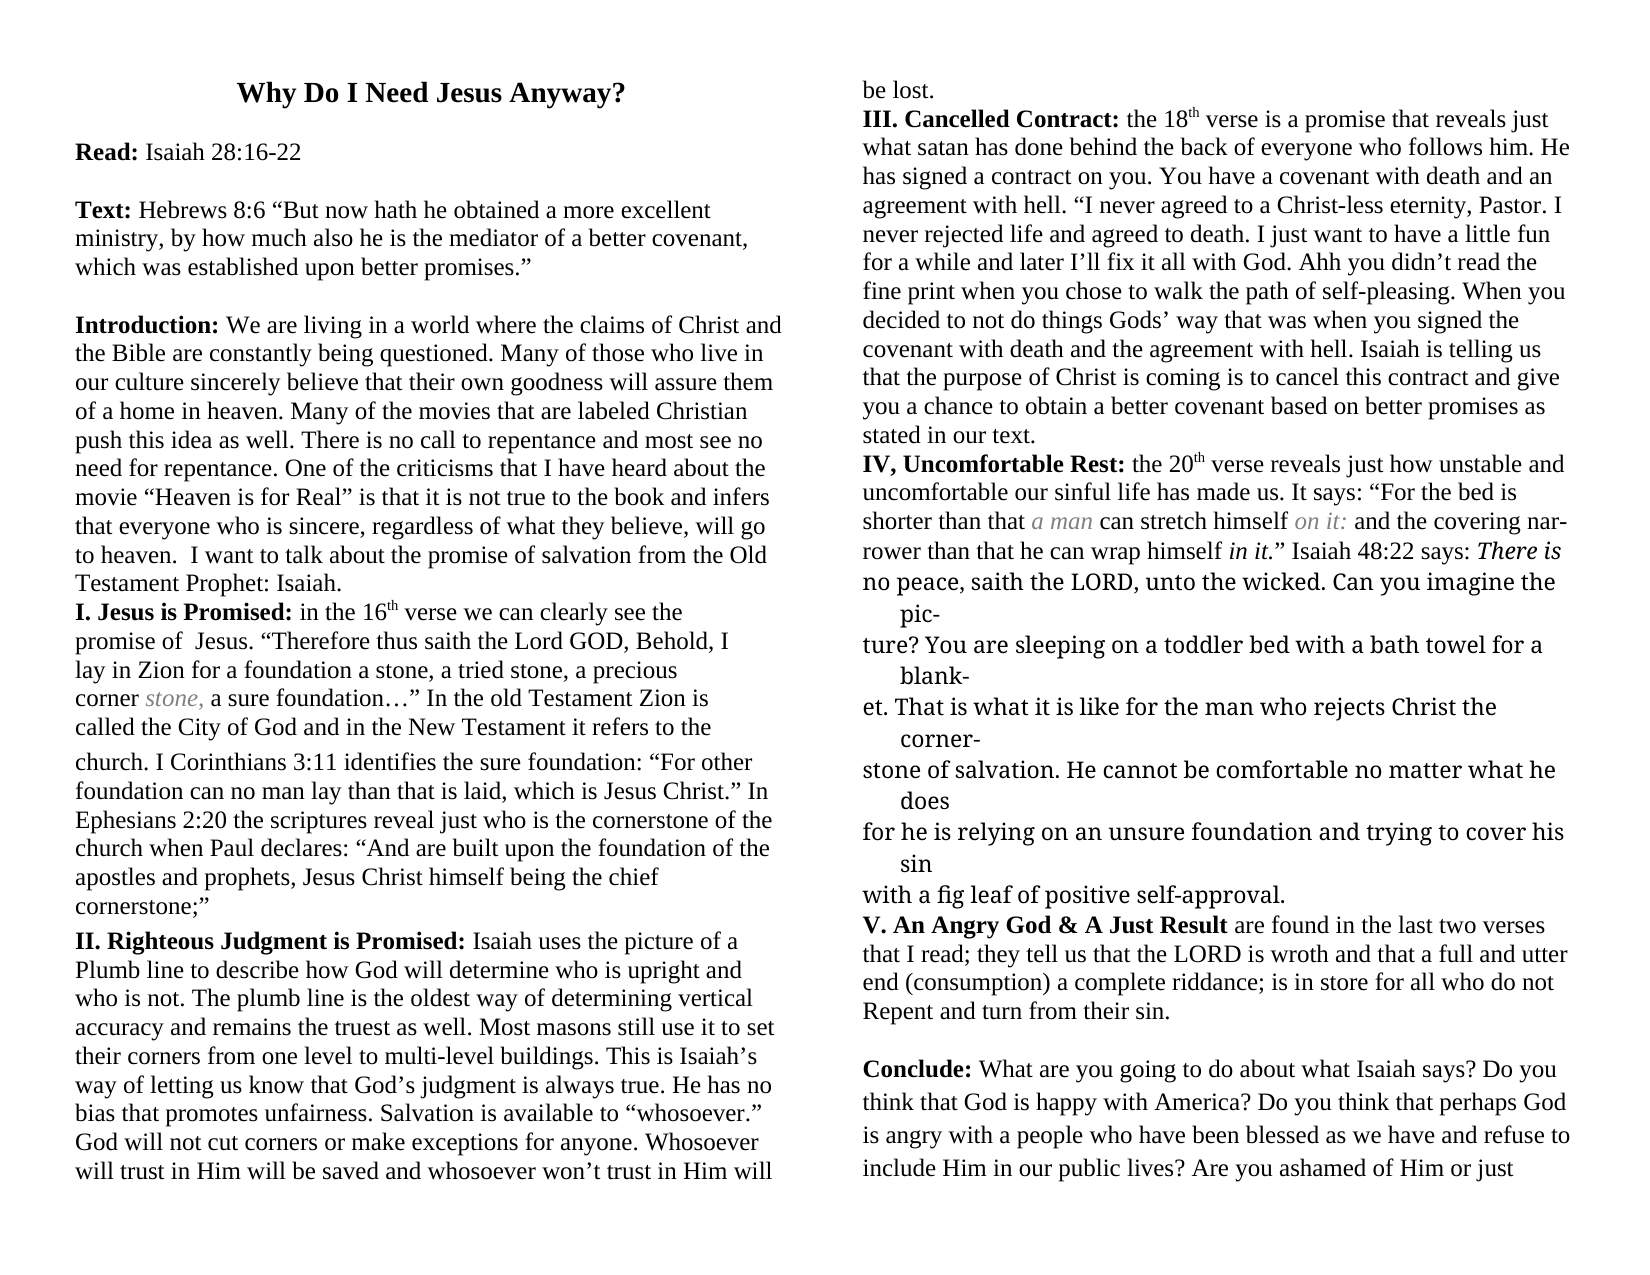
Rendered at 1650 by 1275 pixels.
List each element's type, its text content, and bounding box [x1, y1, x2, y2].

text lay in Zion for a foundation a stone, a tried stone, a precious [75, 655, 787, 683]
text bias that promotes unfairness. Salvation is available to “whosoever.” [75, 1098, 787, 1127]
text shorter than that a man can stretch himself on it: and the covering nar- [862, 506, 1575, 535]
text end (consumption) a complete riddance; is in store for all who do not [862, 967, 1575, 996]
text that I read; they tell us that the LORD is wroth and that a full and utter [862, 939, 1575, 967]
text V. An Angry God & A Just Result are found in the last two verses [862, 910, 1575, 939]
text Repent and turn from their sin. [862, 996, 1575, 1025]
text ministry, by how much also he is the mediator of a better covenant, [75, 223, 787, 252]
text you a chance to obtain a better covenant based on better promises as [862, 391, 1575, 420]
text ture? You are sleeping on a toddler bed with a bath towel for a blank- [862, 629, 1575, 691]
text covenant with death and the agreement with hell. Isaiah is telling us [862, 334, 1575, 362]
text no peace, saith the LORD, unto the wicked. Can you imagine the pic- [862, 566, 1575, 629]
text Why Do I Need Jesus Anyway? [75, 75, 787, 108]
text to heaven. I want to talk about the promise of salvation from the Old [75, 540, 787, 568]
text movie “Heaven is for Real” is that it is not true to the book and infers [75, 482, 787, 511]
text III. Cancelled Contract: the 18th verse is a promise that reveals just [862, 104, 1575, 132]
text that the purpose of Christ is coming is to cancel this contract and give [862, 362, 1575, 391]
text what satan has done behind the back of everyone who follows him. He [862, 132, 1575, 161]
text Conclude: What are you going to do about what Isaiah says? Do you think that God is happy with America? Do you think that perhaps God is angry with a people who have been blessed as we have and refuse to include Him in our public lives? Are you ashamed of Him or just [862, 1054, 1575, 1182]
text which was established upon better promises.” [75, 252, 787, 281]
text our culture sincerely believe that their own goodness will assure them [75, 367, 787, 396]
text rower than that he can wrap himself in it.” Isaiah 48:22 says: There is [862, 535, 1575, 566]
text IV, Uncomfortable Rest: the 20th verse reveals just how unstable and [862, 449, 1575, 477]
text way of letting us know that God’s judgment is always true. He has no [75, 1070, 787, 1098]
text stated in our text. [862, 420, 1575, 449]
text Testament Prophet: Isaiah. [75, 568, 787, 597]
text fine print when you chose to walk the path of self-pleasing. When you [862, 276, 1575, 305]
text push this idea as well. There is no call to repentance and most see no [75, 425, 787, 453]
text church. I Corinthians 3:11 identifies the sure foundation: “For other foundation can no man lay than that is laid, which is Jesus Christ.” In Ephesians 2:20 the scriptures reveal just who is the cornerstone of the church when Paul declares: “And are built upon the foundation of the apostles and prophets, Jesus Christ himself being the chief cornerstone;” [75, 747, 787, 920]
text stone of salvation. He cannot be comfortable no matter what he does [862, 754, 1575, 816]
text called the City of God and in the New Testament it refers to the [75, 712, 787, 741]
text uncomfortable our sinful life has made us. It says: “For the bed is [862, 477, 1575, 506]
text accuracy and remains the truest as well. Most masons still use it to set [75, 1012, 787, 1041]
text agreement with hell. “I never agreed to a Christ-less eternity, Pastor. I [862, 190, 1575, 219]
text need for repentance. One of the criticisms that I have heard about the [75, 453, 787, 482]
text Text: Hebrews 8:6 “But now hath he obtained a more excellent [75, 195, 787, 223]
text promise of Jesus. “Therefore thus saith the Lord GOD, Behold, I [75, 626, 787, 655]
text never rejected life and agreed to death. I just want to have a little fun [862, 219, 1575, 247]
text decided to not do things Gods’ way that was when you signed the [862, 305, 1575, 334]
text of a home in heaven. Many of the movies that are labeled Christian [75, 396, 787, 425]
text will trust in Him will be saved and whosoever won’t trust in Him will [75, 1156, 787, 1185]
text II. Righteous Judgment is Promised: Isaiah uses the picture of a [75, 926, 787, 955]
text Read: Isaiah 28:16-22 [75, 137, 787, 166]
text the Bible are constantly being questioned. Many of those who live in [75, 338, 787, 367]
text Introduction: We are living in a world where the claims of Christ and [75, 310, 787, 338]
text that everyone who is sincere, regardless of what they believe, will go [75, 511, 787, 540]
text God will not cut corners or make exceptions for anyone. Whosoever [75, 1127, 787, 1156]
text corner stone, a sure foundation…” In the old Testament Zion is [75, 683, 787, 712]
text I. Jesus is Promised: in the 16th verse we can clearly see the [75, 597, 787, 626]
text has signed a contract on you. You have a covenant with death and an [862, 161, 1575, 190]
text Plumb line to describe how God will determine who is upright and [75, 955, 787, 983]
text their corners from one level to multi-level buildings. This is Isaiah’s [75, 1041, 787, 1070]
text et. That is what it is like for the man who rejects Christ the corner- [862, 691, 1575, 754]
text for a while and later I’ll fix it all with God. Ahh you didn’t read the [862, 247, 1575, 276]
text be lost. [862, 75, 1575, 104]
text for he is relying on an unsure foundation and trying to cover his sin [862, 816, 1575, 879]
text who is not. The plumb line is the oldest way of determining vertical [75, 983, 787, 1012]
text with a fig leaf of positive self-approval. [862, 879, 1575, 910]
